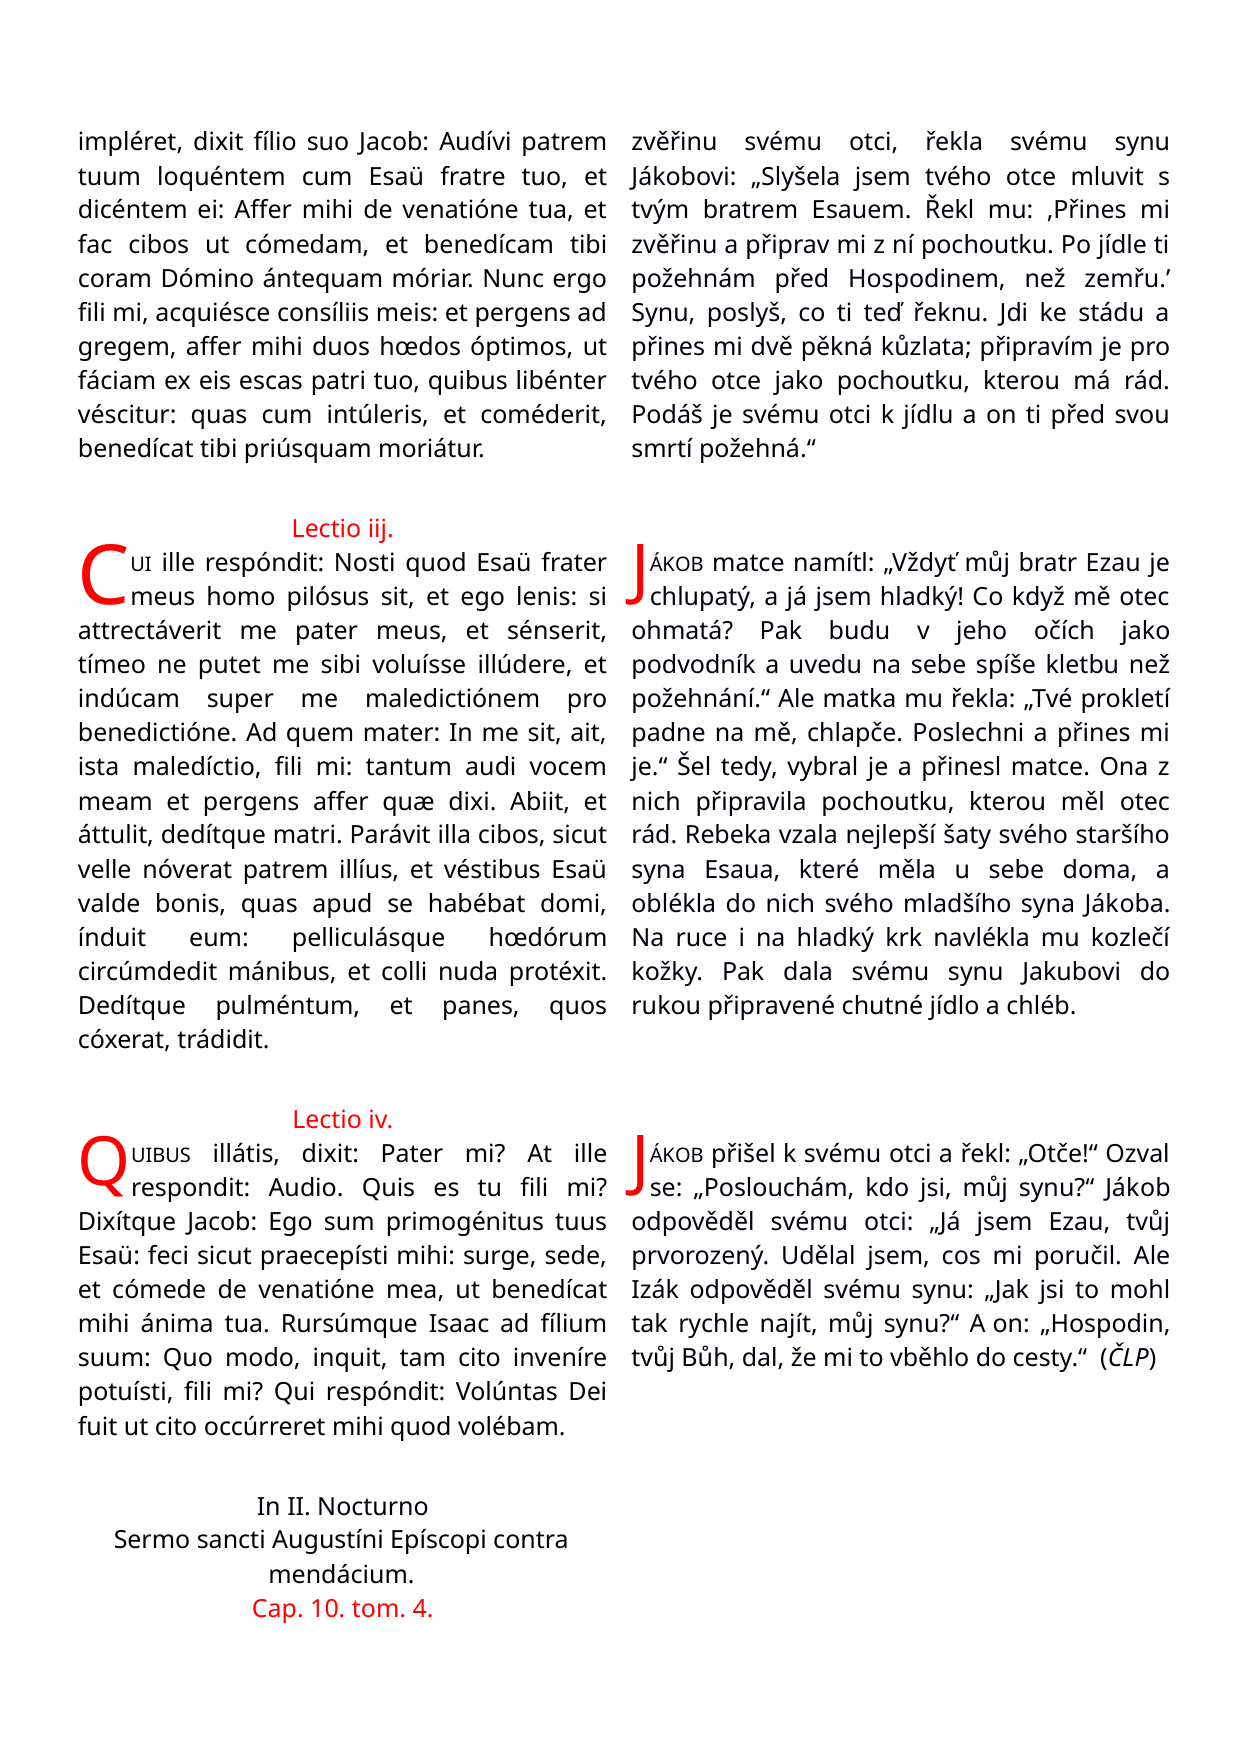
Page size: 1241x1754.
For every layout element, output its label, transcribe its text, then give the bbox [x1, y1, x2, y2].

table_cell In II. Nocturno Sermo sancti Augustíni Epíscopi contra mendácium. Cap. 10. tom. 4. Lectio v. Jacob quod matre fecit auctóre, ut patrem fállere viderétur, si diligénter et fidéliter attendátur, non est mendácium, sed mystérium. Quæ si mendácia dixérimus, omnes étiam parábolæ ac figúræ significandárum quarumcúm­que rerum, quæ non ad proprietátem accipiéndæ sunt, sed in eis áliud ex álio est intelligéndum, dicéntur esse mendácia: quod absit omníno. [66, 1482, 619, 1630]
table_cell Jákob přišel k svému otci a řekl: „Otče!“ Ozval se: „Poslouchám, kdo jsi, můj synu?“ Jákob odpověděl svému otci: „Já jsem Ezau, tvůj prvorozený. Udělal jsem, cos mi poručil. Ale Izák odpověděl svému synu: „Jak jsi to mohl tak rychle najít, můj synu?“ A on: „Hospodin, tvůj Bůh, dal, že mi to vběhlo do cesty.“ (ČLP) [619, 1096, 1182, 1482]
table_cell impléret, dixit fílio suo Jacob: Audívi patrem tuum loquéntem cum Esaü fratre tuo, et dicéntem ei: Affer mihi de venatióne tua, et fac cibos ut cómedam, et benedícam tibi coram Dómino ántequam móriar. Nunc ergo fili mi, acquiésce consíliis meis: et pergens ad gregem, affer mihi duos hœdos óptimos, ut fáciam ex eis escas patri tuo, quibus libénter véscitur: quas cum intúleris, et coméderit, benedícat tibi priúsquam moriátur. [66, 118, 619, 505]
table_cell [619, 1482, 1182, 1630]
table_cell zvěřinu svému otci, řekla svému synu Jákobovi: „Slyšela jsem tvého otce mluvit s tvým bratrem Esauem. Řekl mu: ‚Přines mi zvěřinu a připrav mi z ní pochoutku. Po jídle ti požehnám před Hospodinem, než zemřu.’ Synu, poslyš, co ti teď řeknu. Jdi ke stádu a přines mi dvě pěkná kůzlata; připravím je pro tvého otce jako pochoutku, kterou má rád. Podáš je svému otci k jídlu a on ti před svou smrtí požehná.“ [619, 118, 1182, 505]
table_cell Lectio iv. Quibus illátis, dixit: Pater mi? At ille respondit: Audio. Quis es tu fili mi? Dixítque Jacob: Ego sum primogénitus tuus Esaü: feci sicut praecepísti mihi: surge, sede, et cómede de venatióne mea, ut benedícat mihi ánima tua. Rursúmque Isaac ad fílium suum: Quo modo, inquit, tam cito inveníre potuísti, fili mi? Qui respóndit: Volúntas Dei fuit ut cito occúrreret mihi quod volébam. [66, 1096, 619, 1482]
table_cell Jákob matce namítl: „Vždyť můj bratr Ezau je chlupatý, a já jsem hladký! Co když mě otec ohmatá? Pak budu v jeho očích jako podvodník a uvedu na sebe spíše kletbu než požehnání.“ Ale matka mu řekla: „Tvé prokletí padne na mě, chlapče. Poslechni a přines mi je.“ Šel tedy, vybral je a přinesl matce. Ona z nich připravila pochoutku, kterou měl otec rád. Rebeka vzala nejlepší šaty svého staršího syna Esaua, které měla u sebe doma, a oblékla do nich svého mladšího syna Jákoba. Na ruce i na hladký krk navlékla mu kozlečí kožky. Pak dala svému synu Jakubovi do rukou připravené chutné jídlo a chléb. [619, 505, 1182, 1096]
table_cell Lectio iij. Cui ille respóndit: Nosti quod Esaü frater meus homo pilósus sit, et ego lenis: si attrectáverit me pater meus, et sénserit, tímeo ne putet me sibi voluísse illúdere, et indúcam super me maledictiónem pro benedictióne. Ad quem mater: In me sit, ait, ista maledíctio, fili mi: tantum audi vocem meam et pergens affer quæ dixi. Abiit, et áttulit, dedítque matri. Parávit illa cibos, sicut velle nóverat patrem illíus, et véstibus Esaü valde bonis, quas apud se habébat domi, índuit eum: pelliculásque hœdórum circúmdedit mánibus, et colli nuda protéxit. Dedítque pulméntum, et panes, quos cóxerat, trádidit. [66, 505, 619, 1096]
